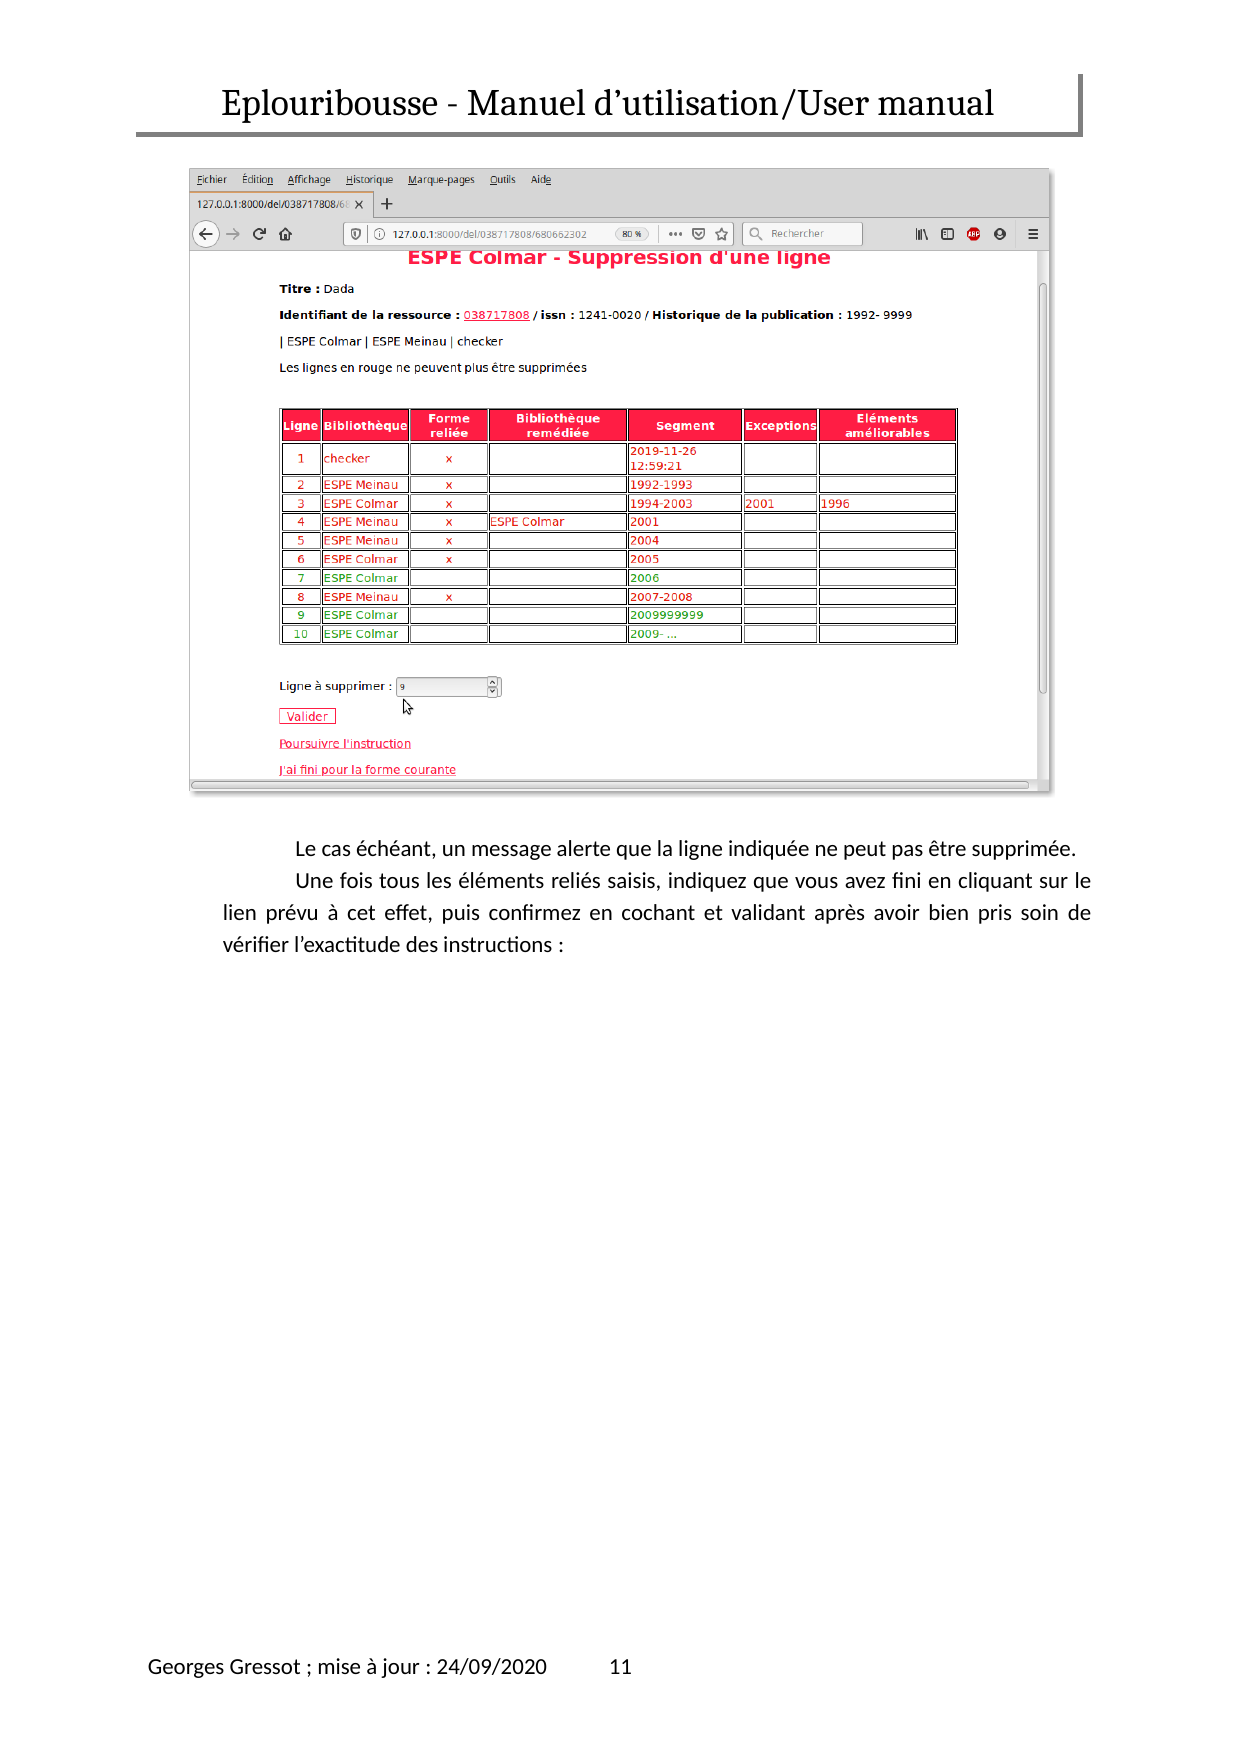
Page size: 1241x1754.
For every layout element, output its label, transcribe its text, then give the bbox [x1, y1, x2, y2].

picture [185, 164, 1055, 798]
list Le cas échéant, un message alerte que la ligne indiquée ne peut pas être supprimée. [223, 834, 1093, 862]
list Une fois tous les éléments reliés saisis, indiquez que vous avez fini en cliquant sur le lien prévu à cet effet, puis confirmez en cochant et validant après avoir bien pris soin de vérifier l’exactitude des instructions : [223, 866, 1093, 958]
